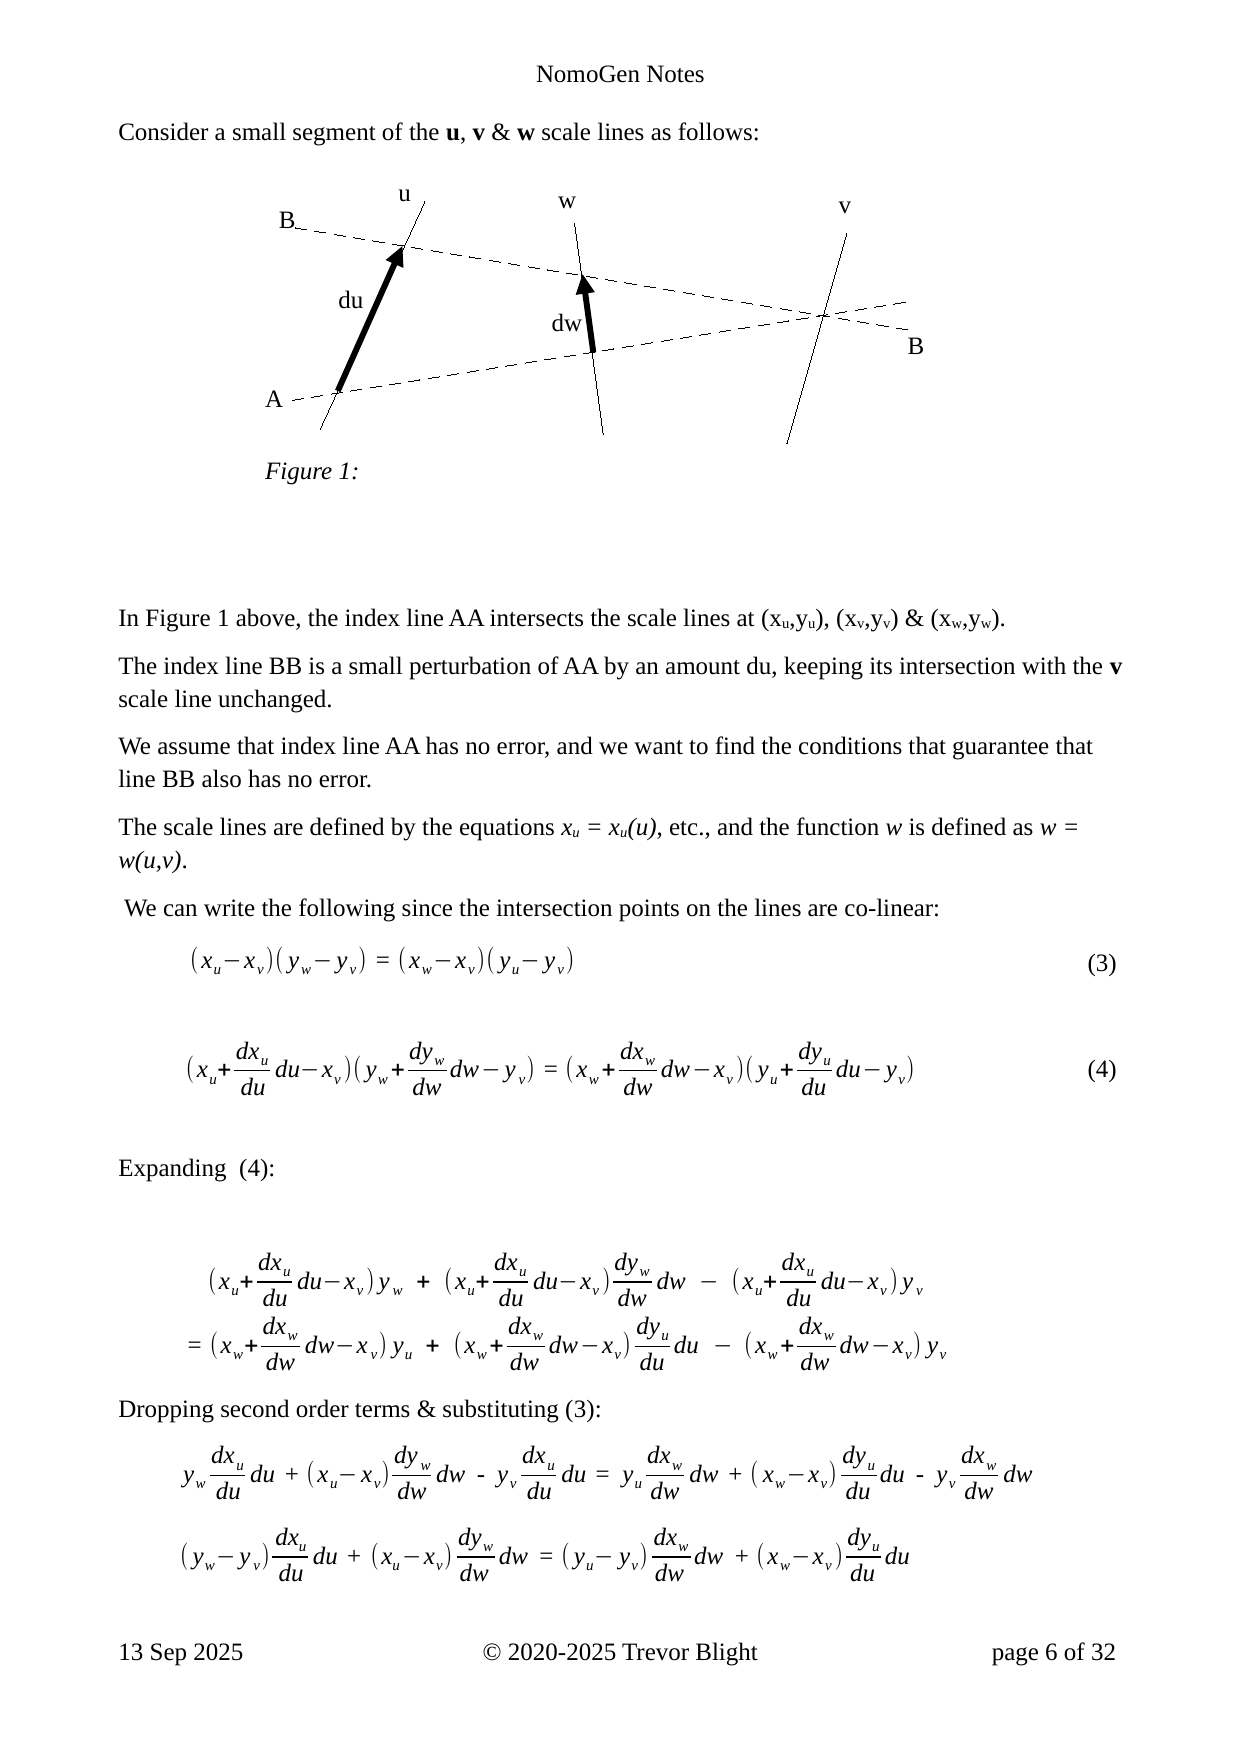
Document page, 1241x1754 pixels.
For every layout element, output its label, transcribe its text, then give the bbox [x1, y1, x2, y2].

text The scale lines are defined by the equations xu = xu(u), etc., and the function w is defined as w = w(u,v). [118, 812, 1122, 874]
table_header (3) [1010, 940, 1122, 984]
text Expanding (4): [118, 1153, 1122, 1182]
table_header [118, 940, 1010, 984]
text Dropping second order terms & substituting (3): [118, 1394, 1122, 1423]
text Consider a small segment of the u, v & w scale lines as follows: [118, 117, 1122, 146]
list Figure 1: [265, 190, 953, 485]
table_header [118, 1031, 1010, 1106]
text We can write the following since the intersection points on the lines are co-linear: [118, 893, 1122, 921]
text We assume that index line AA has no error, and we want to find the conditions that guarantee that line BB also has no error. [118, 731, 1122, 793]
text The index line BB is a small perturbation of AA by an amount du, keeping its intersection with the v scale line unchanged. [118, 651, 1122, 713]
table_header (4) [1010, 1031, 1122, 1106]
